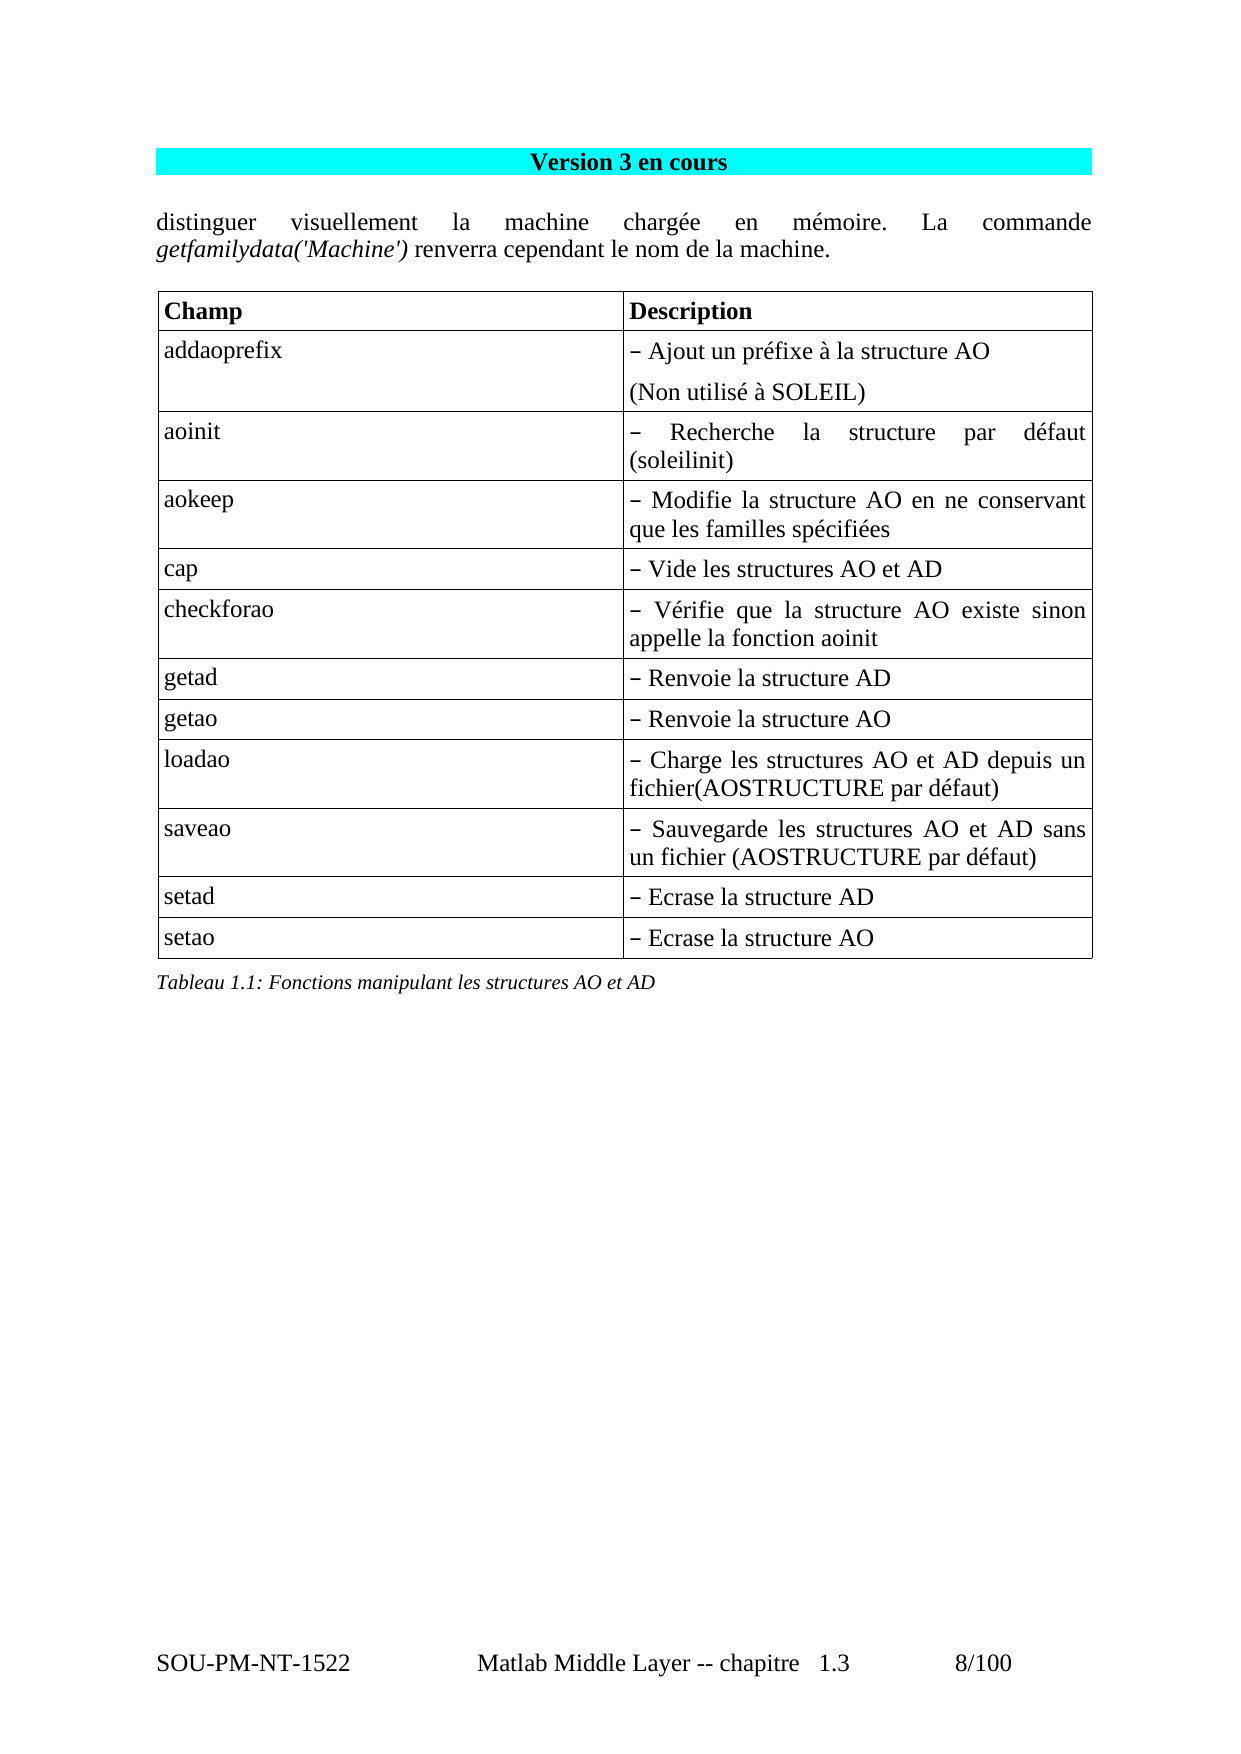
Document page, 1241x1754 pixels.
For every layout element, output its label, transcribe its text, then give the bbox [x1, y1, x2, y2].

table_header Champ [159, 292, 623, 330]
table_cell – Ajout un préfixe à la structure AO (Non utilisé à SOLEIL) [624, 331, 1092, 411]
table_cell – Renvoie la structure AO [624, 700, 1092, 739]
table_cell – Charge les structures AO et AD depuis un fichier(AOSTRUCTURE par défaut) [624, 740, 1092, 808]
table_cell loadao [159, 740, 623, 808]
table_cell – Recherche la structure par défaut (soleilinit) [624, 412, 1092, 480]
table_cell – Sauvegarde les structures AO et AD sans un fichier (AOSTRUCTURE par défaut) [624, 809, 1092, 876]
table_cell – Ecrase la structure AO [624, 918, 1092, 958]
table_cell checkforao [159, 590, 623, 658]
table_cell setao [159, 918, 623, 958]
text Tableau 1.1: Fonctions manipulant les structures AO et AD [156, 971, 1092, 994]
table_cell – Vide les structures AO et AD [624, 549, 1092, 589]
table_cell – Ecrase la structure AD [624, 877, 1092, 917]
table_cell aoinit [159, 412, 623, 480]
table_cell – Vérifie que la structure AO existe sinon appelle la fonction aoinit [624, 590, 1092, 658]
table_cell setad [159, 877, 623, 917]
table_cell – Renvoie la structure AD [624, 659, 1092, 699]
table_cell getad [159, 659, 623, 699]
table_cell getao [159, 700, 623, 739]
table_cell aokeep [159, 481, 623, 548]
table_cell addaoprefix [159, 331, 623, 411]
text distinguer visuellement la machine chargée en mémoire. La commande getfamilydata('Machine') renverra cependant le nom de la machine. [156, 208, 1092, 263]
table_cell cap [159, 549, 623, 589]
table_header Description [624, 292, 1092, 330]
table_cell saveao [159, 809, 623, 876]
table_cell – Modifie la structure AO en ne conservant que les familles spécifiées [624, 481, 1092, 548]
